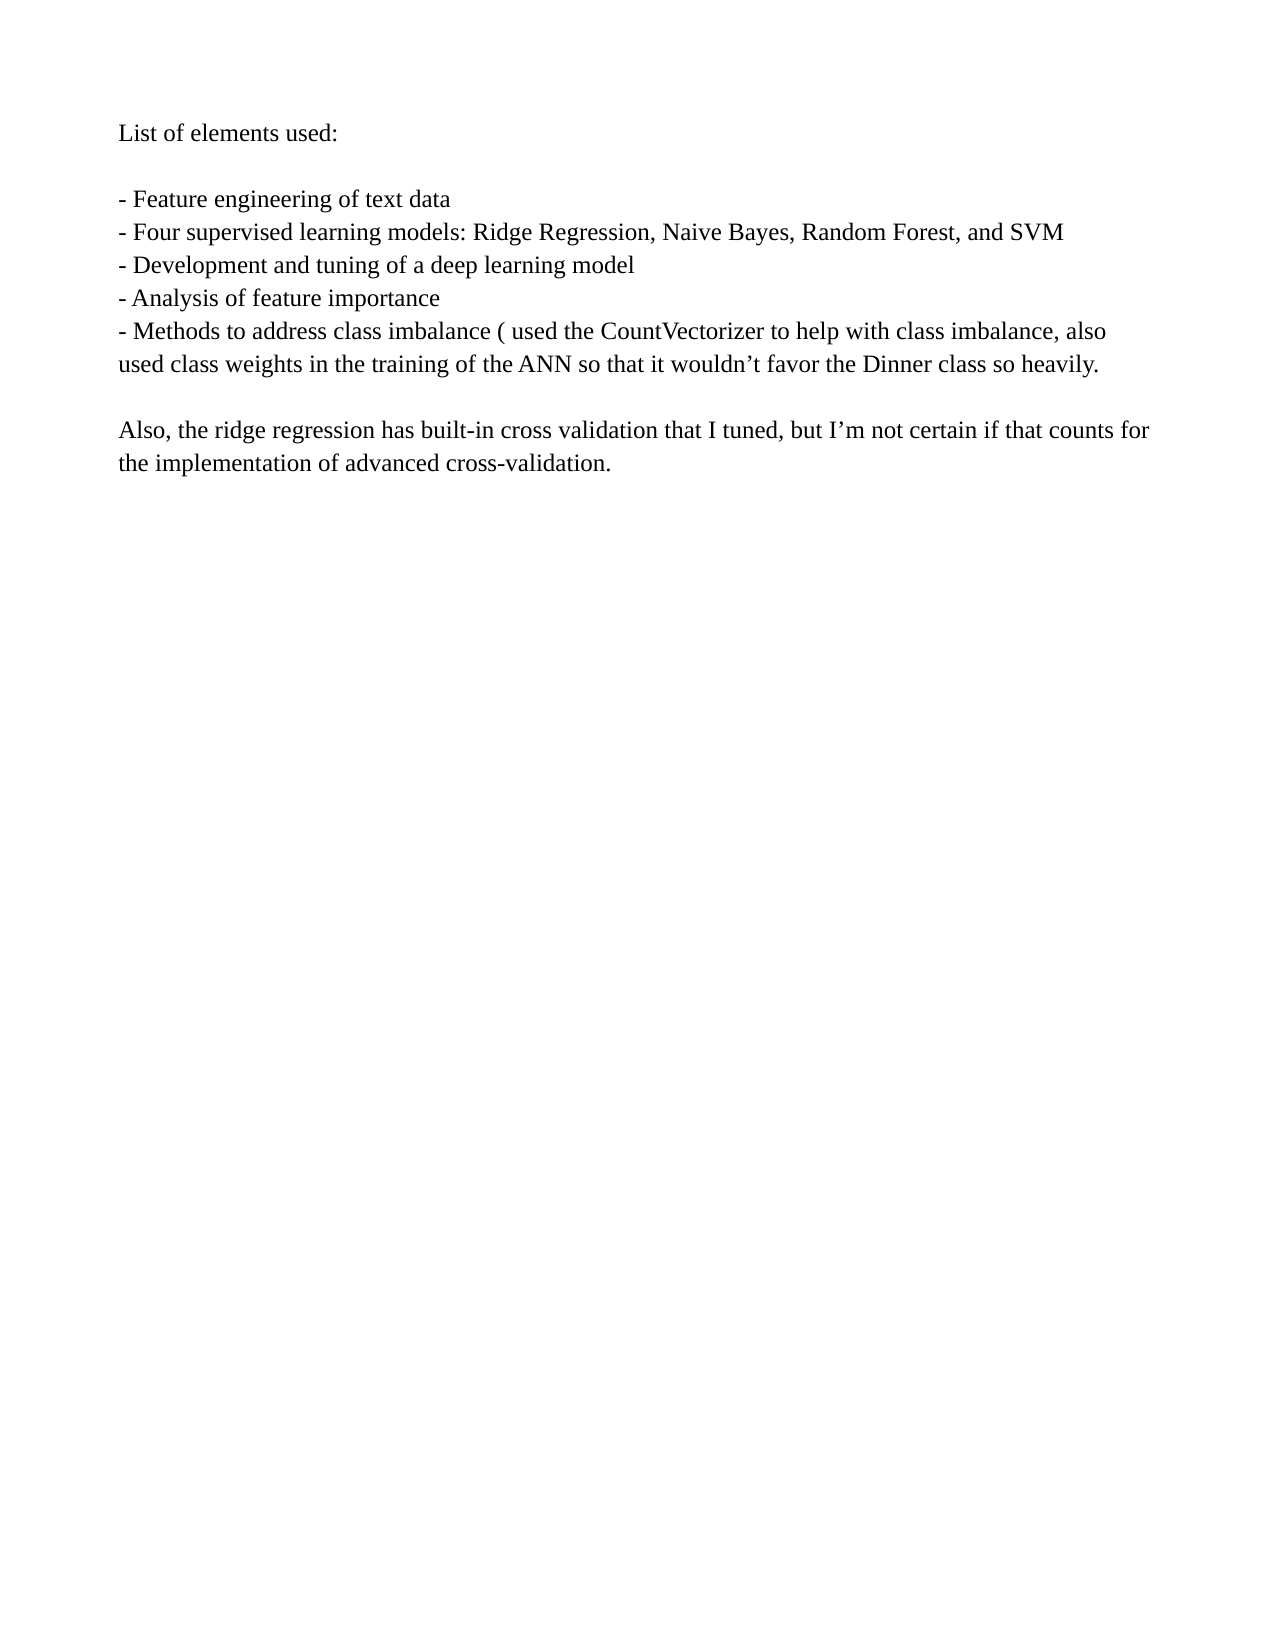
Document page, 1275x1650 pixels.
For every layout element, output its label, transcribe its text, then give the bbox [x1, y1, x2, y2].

text - Four supervised learning models: Ridge Regression, Naive Bayes, Random Forest, and SVM [118, 217, 1157, 246]
text List of elements used: [118, 118, 1157, 147]
text - Feature engineering of text data [118, 184, 1157, 213]
text - Methods to address class imbalance ( used the CountVectorizer to help with class imbalance, also used class weights in the training of the ANN so that it wouldn’t favor the Dinner class so heavily. [118, 316, 1157, 378]
text - Development and tuning of a deep learning model [118, 250, 1157, 279]
text - Analysis of feature importance [118, 283, 1157, 312]
text Also, the ridge regression has built-in cross validation that I tuned, but I’m not certain if that counts for the implementation of advanced cross-validation. [118, 415, 1157, 477]
